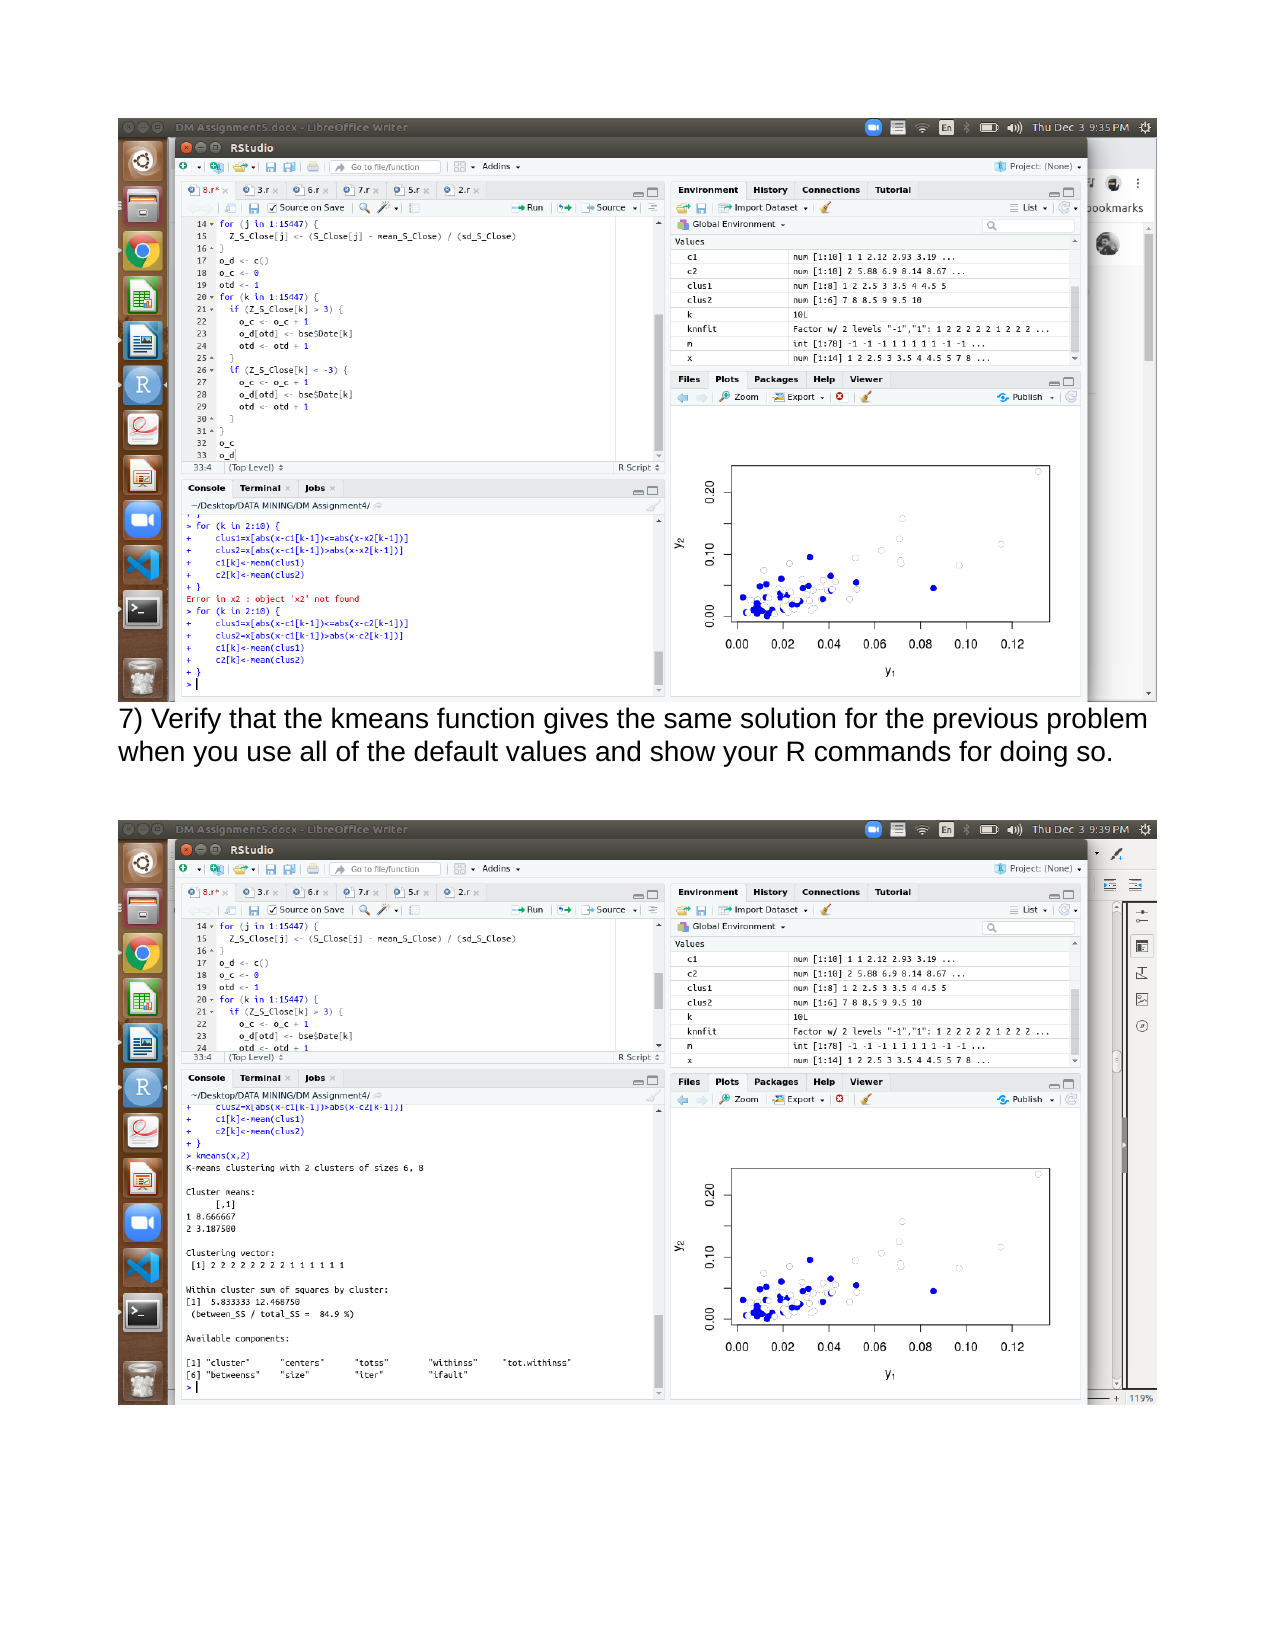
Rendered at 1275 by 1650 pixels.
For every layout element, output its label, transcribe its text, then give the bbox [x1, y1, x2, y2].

text 7) Verify that the kmeans function gives the same solution for the previous problem when you use all of the default values and show your R commands for doing so. [118, 702, 1157, 796]
picture [118, 820, 1157, 1405]
picture [118, 118, 1157, 702]
